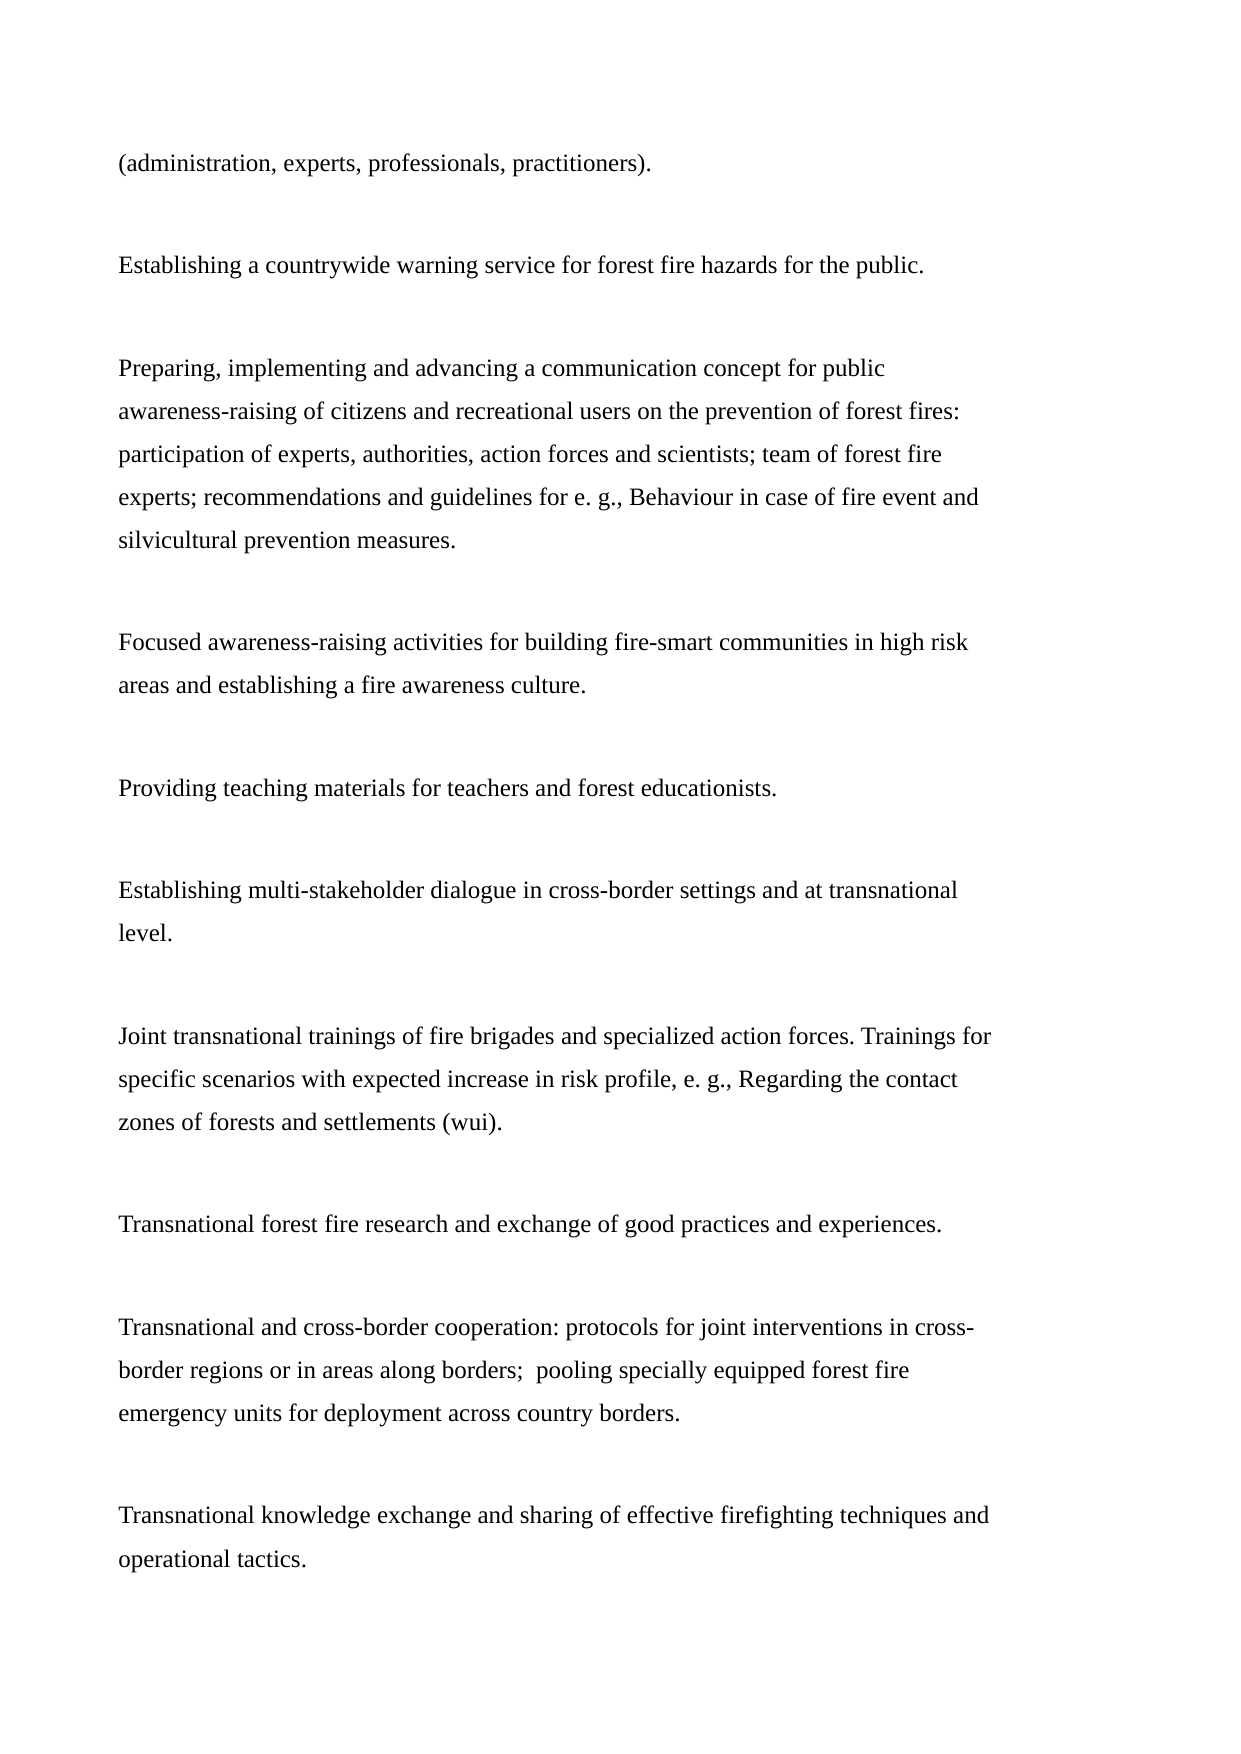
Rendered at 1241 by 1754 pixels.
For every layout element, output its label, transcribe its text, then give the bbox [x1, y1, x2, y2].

table_cell Establishing multi-stakeholder dialogue in cross-border settings and at transnational level. [115, 846, 1004, 991]
table_cell Preparing, implementing and advancing a communication concept for public awareness-raising of citizens and recreational users on the prevention of forest fires: participation of experts, authorities, action forces and scientists; team of forest fire experts; recommendations and guidelines for e. g., Behaviour in case of fire event and silvicultural prevention measures. [115, 323, 1004, 598]
table_cell Joint transnational trainings of fire brigades and specialized action forces. Trainings for specific scenarios with expected increase in risk profile, e. g., Regarding the contact zones of forests and settlements (wui). [115, 991, 1004, 1180]
table_cell Providing teaching materials for teachers and forest educationists. [115, 743, 1004, 846]
table_cell (administration, experts, professionals, practitioners). [115, 118, 1004, 221]
table_cell Focused awareness-raising activities for building fire-smart communities in high risk areas and establishing a fire awareness culture. [115, 598, 1004, 743]
table_cell Establishing a countrywide warning service for forest fire hazards for the public. [115, 221, 1004, 323]
table_cell Transnational knowledge exchange and sharing of effective firefighting techniques and operational tactics. [115, 1471, 1004, 1616]
table_cell Transnational forest fire research and exchange of good practices and experiences. [115, 1180, 1004, 1282]
table_cell Transnational and cross-border cooperation: protocols for joint interventions in cross-border regions or in areas along borders; pooling specially equipped forest fire emergency units for deployment across country borders. [115, 1282, 1004, 1471]
